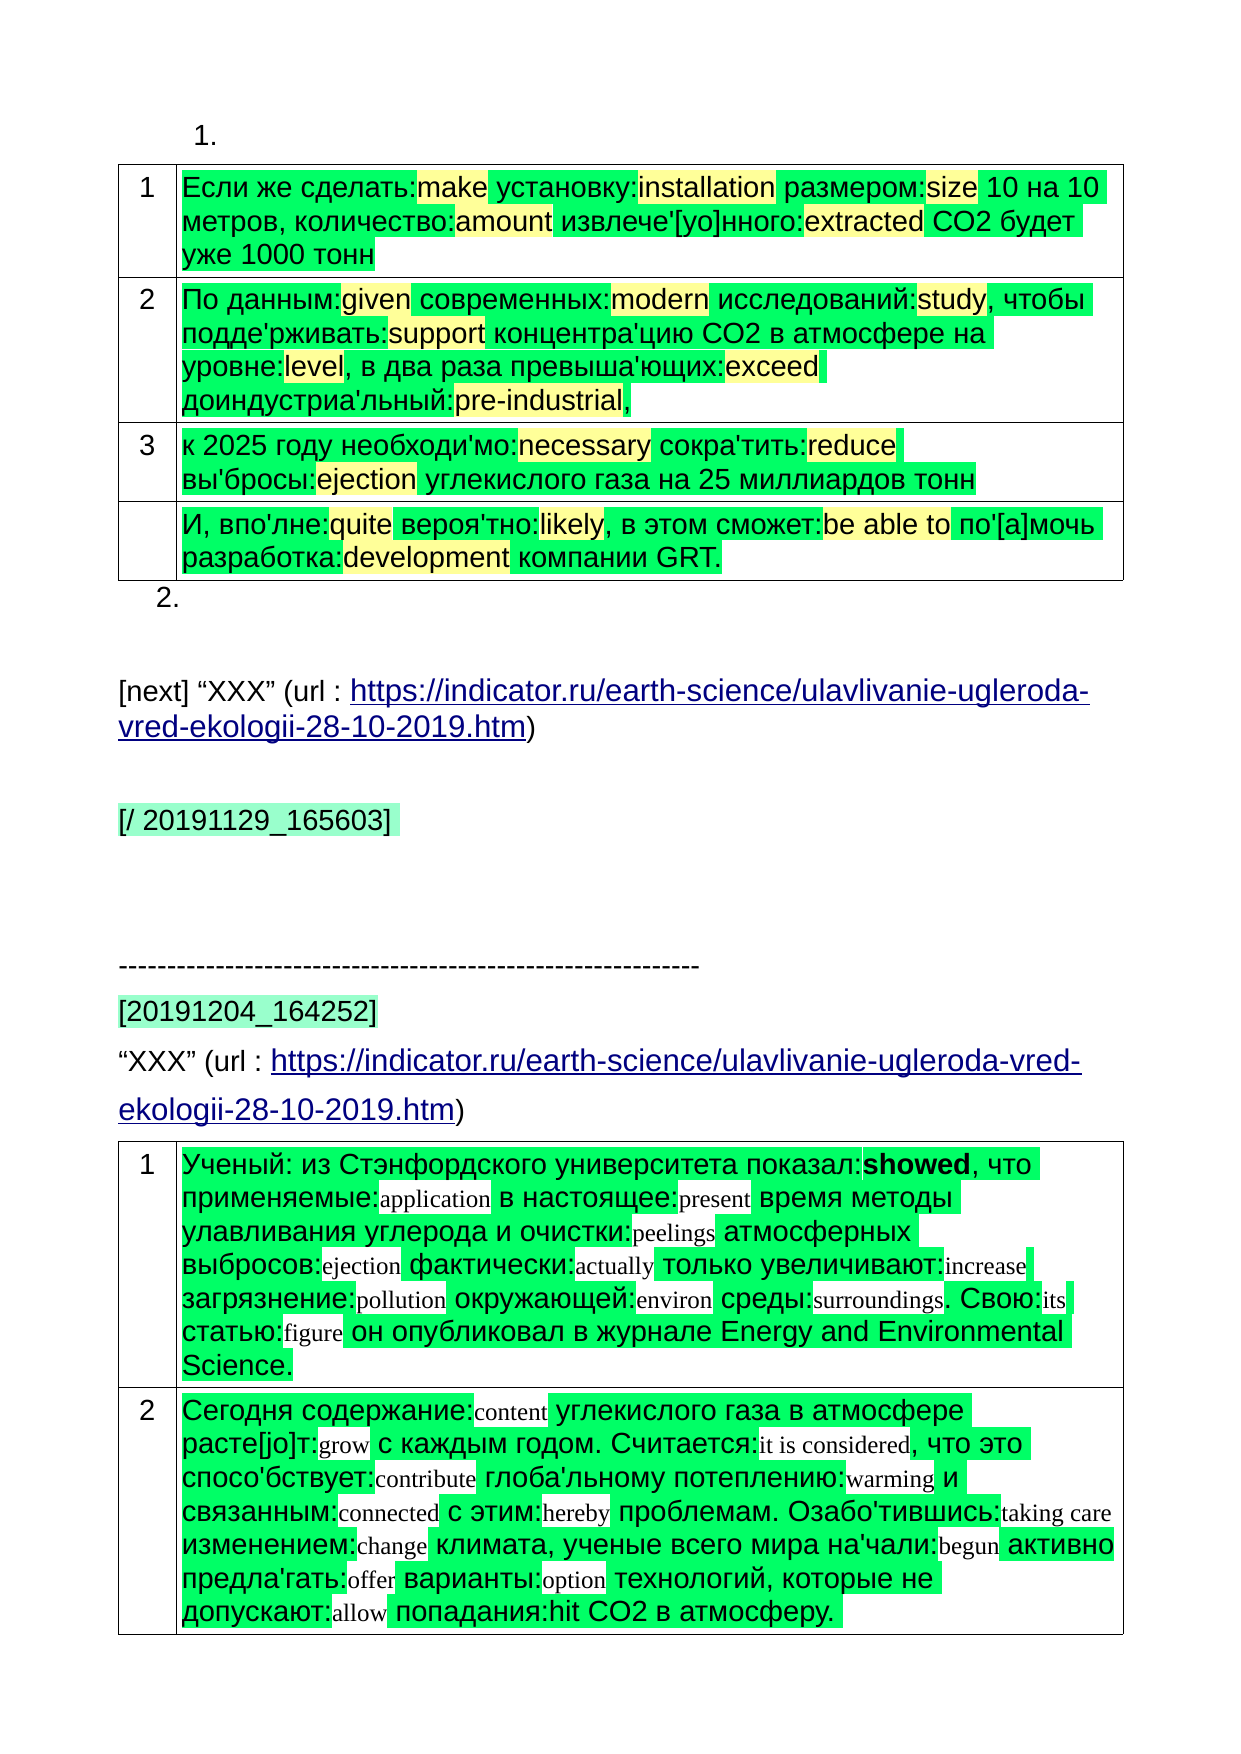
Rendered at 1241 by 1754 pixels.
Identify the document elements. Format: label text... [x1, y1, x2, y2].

table_cell [119, 502, 176, 579]
table_cell 2 [119, 1388, 176, 1633]
table_header 1 [119, 165, 176, 277]
text [20191204_164252] “XXX” (url : https://indicator.ru/earth-science/ulavlivanie-ugleroda-vred-ekologii-28-10-2019.htm) [118, 994, 1122, 1127]
text [/ 20191129_165603] [118, 803, 1122, 836]
text [next] “XXX” (url : https://indicator.ru/earth-science/ulavlivanie-ugleroda-vred-ekologii-28-10-2019.htm) [118, 672, 1122, 744]
table_cell к 2025 году необходи'мо:necessary сокра'тить:reduce вы'бросы:ejection углекислого газа на 25 миллиардов тонн [177, 423, 1123, 501]
table_header Ученый: из Стэнфордского университета показал:showed, что применяемые:application в настоящее:present время методы улавливания углерода и очистки:peelings атмосферных выбросов:ejection фактически:actually только увеличивают:increase загрязнение:pollution окружающей:environ среды:surroundings. Свою:its статью:figure он опубликовал в журнале Energy and Environmental Science. [177, 1142, 1123, 1387]
table_cell 2 [119, 278, 176, 422]
text ------------------------------------------------------------ [118, 948, 1122, 982]
table_cell 3 [119, 423, 176, 501]
table_cell По данным:given современных:modern исследований:study, чтобы подде'рживать:support концентра'цию СО2 в атмосфере на уровне:level, в два раза превыша'ющих:exceed доиндустриа'льный:pre-industrial, [177, 278, 1123, 422]
table_cell Сегодня содержание:content углекислого газа в атмосфере расте[jo]т:grow с каждым годом. Считается:it is considered, что это спосо'бствует:contribute глоба'льному потеплению:warming и связанным:connected с этим:hereby проблемам. Озабо'тившись:taking care изменением:change климата, ученые всего мира на'чали:begun активно предла'гать:offer варианты:option технологий, которые не допускают:allow попадания:hit CO2 в атмосферу. [177, 1388, 1123, 1633]
table_cell И, впо'лне:quite вероя'тно:likely, в этом сможет:be able to по'[a]мочь разработка:development компании GRT. [177, 502, 1123, 579]
table_header Если же сделать:make установку:installation размером:size 10 на 10 метров, количество:amount извлече'[yo]нного:extracted СО2 будет уже 1000 тонн [177, 165, 1123, 277]
table_header 1 [119, 1142, 176, 1387]
